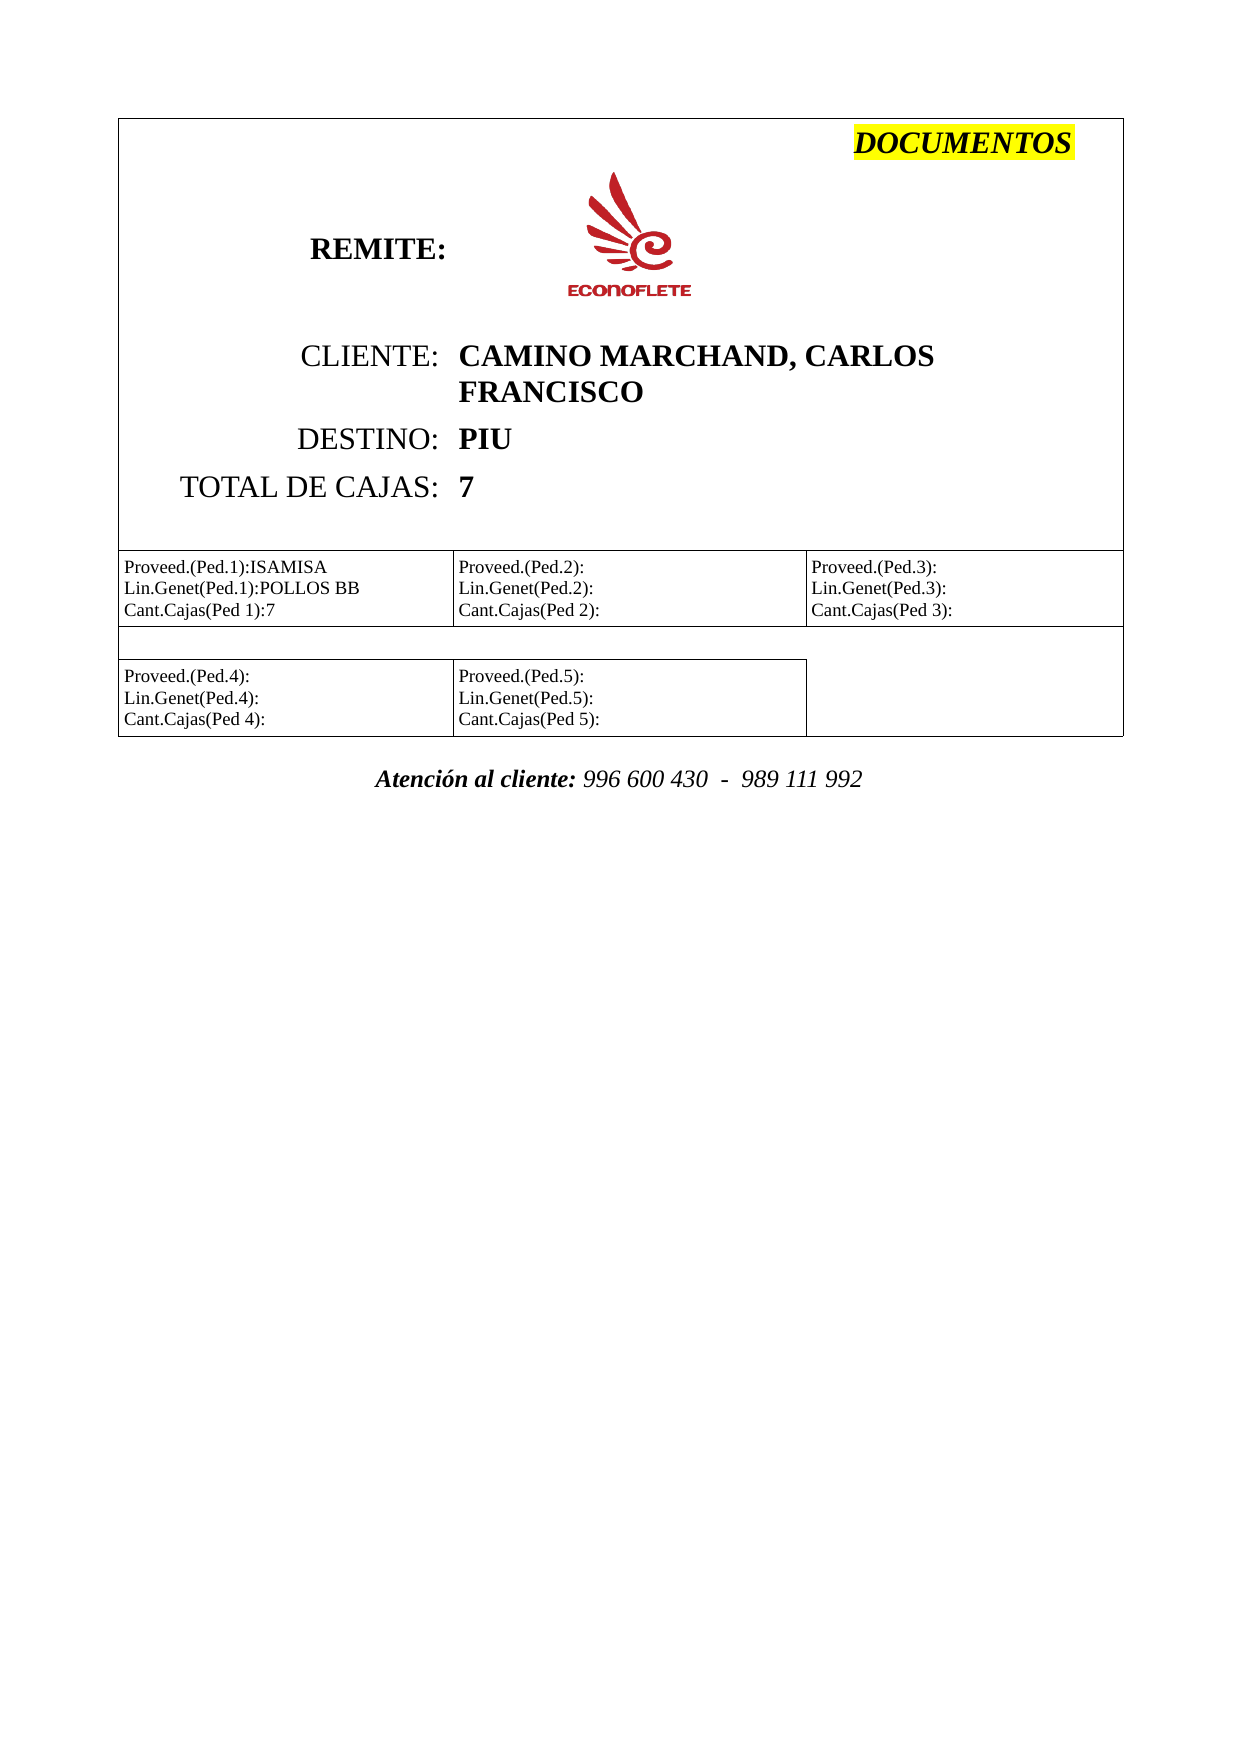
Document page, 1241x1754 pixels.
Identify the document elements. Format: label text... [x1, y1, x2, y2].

table_cell [806, 166, 1123, 332]
table_cell [453, 627, 806, 659]
text Atención al cliente: 996 600 430 - 989 111 992 [118, 764, 1122, 793]
table_cell [119, 510, 453, 550]
table_cell CAMINO MARCHAND, CARLOS FRANCISCO [453, 332, 1123, 415]
table_cell PIU [453, 415, 806, 462]
table_cell Proveed.(Ped.3): Lin.Genet(Ped.3): Cant.Cajas(Ped 3): [807, 551, 1123, 626]
table_header DOCUMENTOS [806, 119, 1123, 166]
table_cell [119, 627, 453, 659]
table_cell Proveed.(Ped.5): Lin.Genet(Ped.5): Cant.Cajas(Ped 5): [454, 660, 806, 736]
table_cell CLIENTE: [119, 332, 453, 415]
table_cell [453, 510, 806, 550]
table_cell Proveed.(Ped.1):ISAMISA Lin.Genet(Ped.1):POLLOS BB Cant.Cajas(Ped 1):7 [119, 551, 453, 626]
table_cell [453, 166, 806, 332]
table_cell DESTINO: [119, 415, 453, 462]
table_cell Proveed.(Ped.2): Lin.Genet(Ped.2): Cant.Cajas(Ped 2): [454, 551, 806, 626]
table_header [119, 119, 453, 166]
table_cell TOTAL DE CAJAS: [119, 462, 453, 510]
picture [552, 171, 707, 297]
table_cell Proveed.(Ped.4): Lin.Genet(Ped.4): Cant.Cajas(Ped 4): [119, 660, 453, 736]
table_cell REMITE: [119, 166, 453, 332]
table_cell [806, 415, 1123, 462]
table_header [453, 119, 806, 166]
table_cell 7 [453, 462, 1123, 510]
table_cell [806, 510, 1123, 550]
table_cell [806, 627, 1123, 659]
table_cell [807, 659, 1123, 736]
